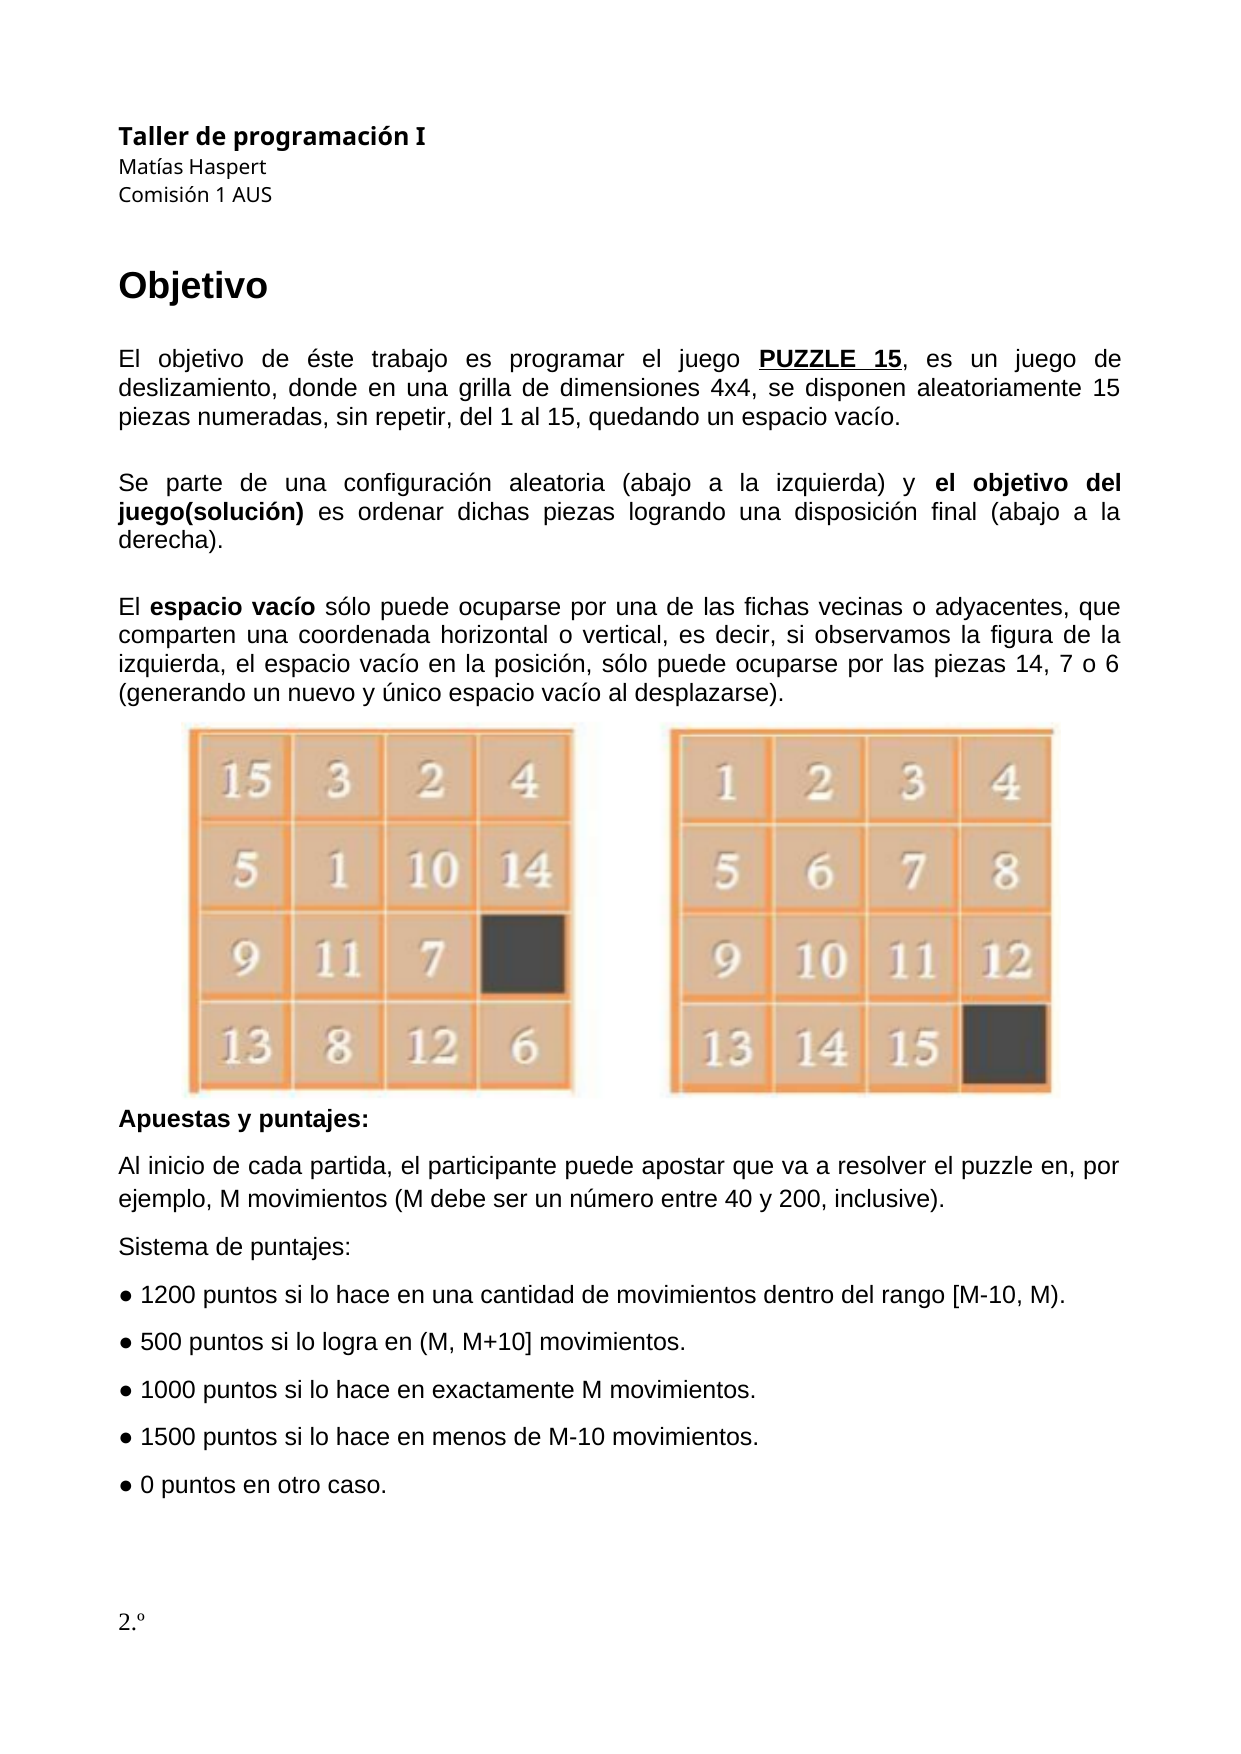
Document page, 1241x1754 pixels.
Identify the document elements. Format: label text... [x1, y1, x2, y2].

text Al inicio de cada partida, el participante puede apostar que va a resolver el puzzle en, por ejemplo, M movimientos (M debe ser un número entre 40 y 200, inclusive). [118, 1151, 1122, 1213]
text ● 500 puntos si lo logra en (M, M+10] movimientos. [118, 1327, 1122, 1356]
text Apuestas y puntajes: [118, 719, 1122, 1132]
subtitle Se parte de una configuración aleatoria (abajo a la izquierda) y el objetivo del juego(solución) es ordenar dichas piezas logrando una disposición final (abajo a la derecha). [118, 468, 1122, 554]
text ● 1500 puntos si lo hace en menos de M-10 movimientos. [118, 1422, 1122, 1451]
subtitle El objetivo de éste trabajo es programar el juego PUZZLE 15, es un juego de deslizamiento, donde en una grilla de dimensiones 4x4, se disponen aleatoriamente 15 piezas numeradas, sin repetir, del 1 al 15, quedando un espacio vacío. [118, 344, 1122, 430]
text ● 0 puntos en otro caso. [118, 1470, 1122, 1499]
picture [181, 719, 1061, 1100]
subtitle El espacio vacío sólo puede ocuparse por una de las fichas vecinas o adyacentes, que comparten una coordenada horizontal o vertical, es decir, si observamos la figura de la izquierda, el espacio vacío en la posición, sólo puede ocuparse por las piezas 14, 7 o 6 (generando un nuevo y único espacio vacío al desplazarse). [118, 592, 1122, 707]
text Sistema de puntajes: [118, 1232, 1122, 1261]
text ● 1200 puntos si lo hace en una cantidad de movimientos dentro del rango [M-10, M). [118, 1279, 1122, 1308]
text ● 1000 puntos si lo hace en exactamente M movimientos. [118, 1375, 1122, 1403]
subtitle Objetivo [118, 263, 1122, 307]
